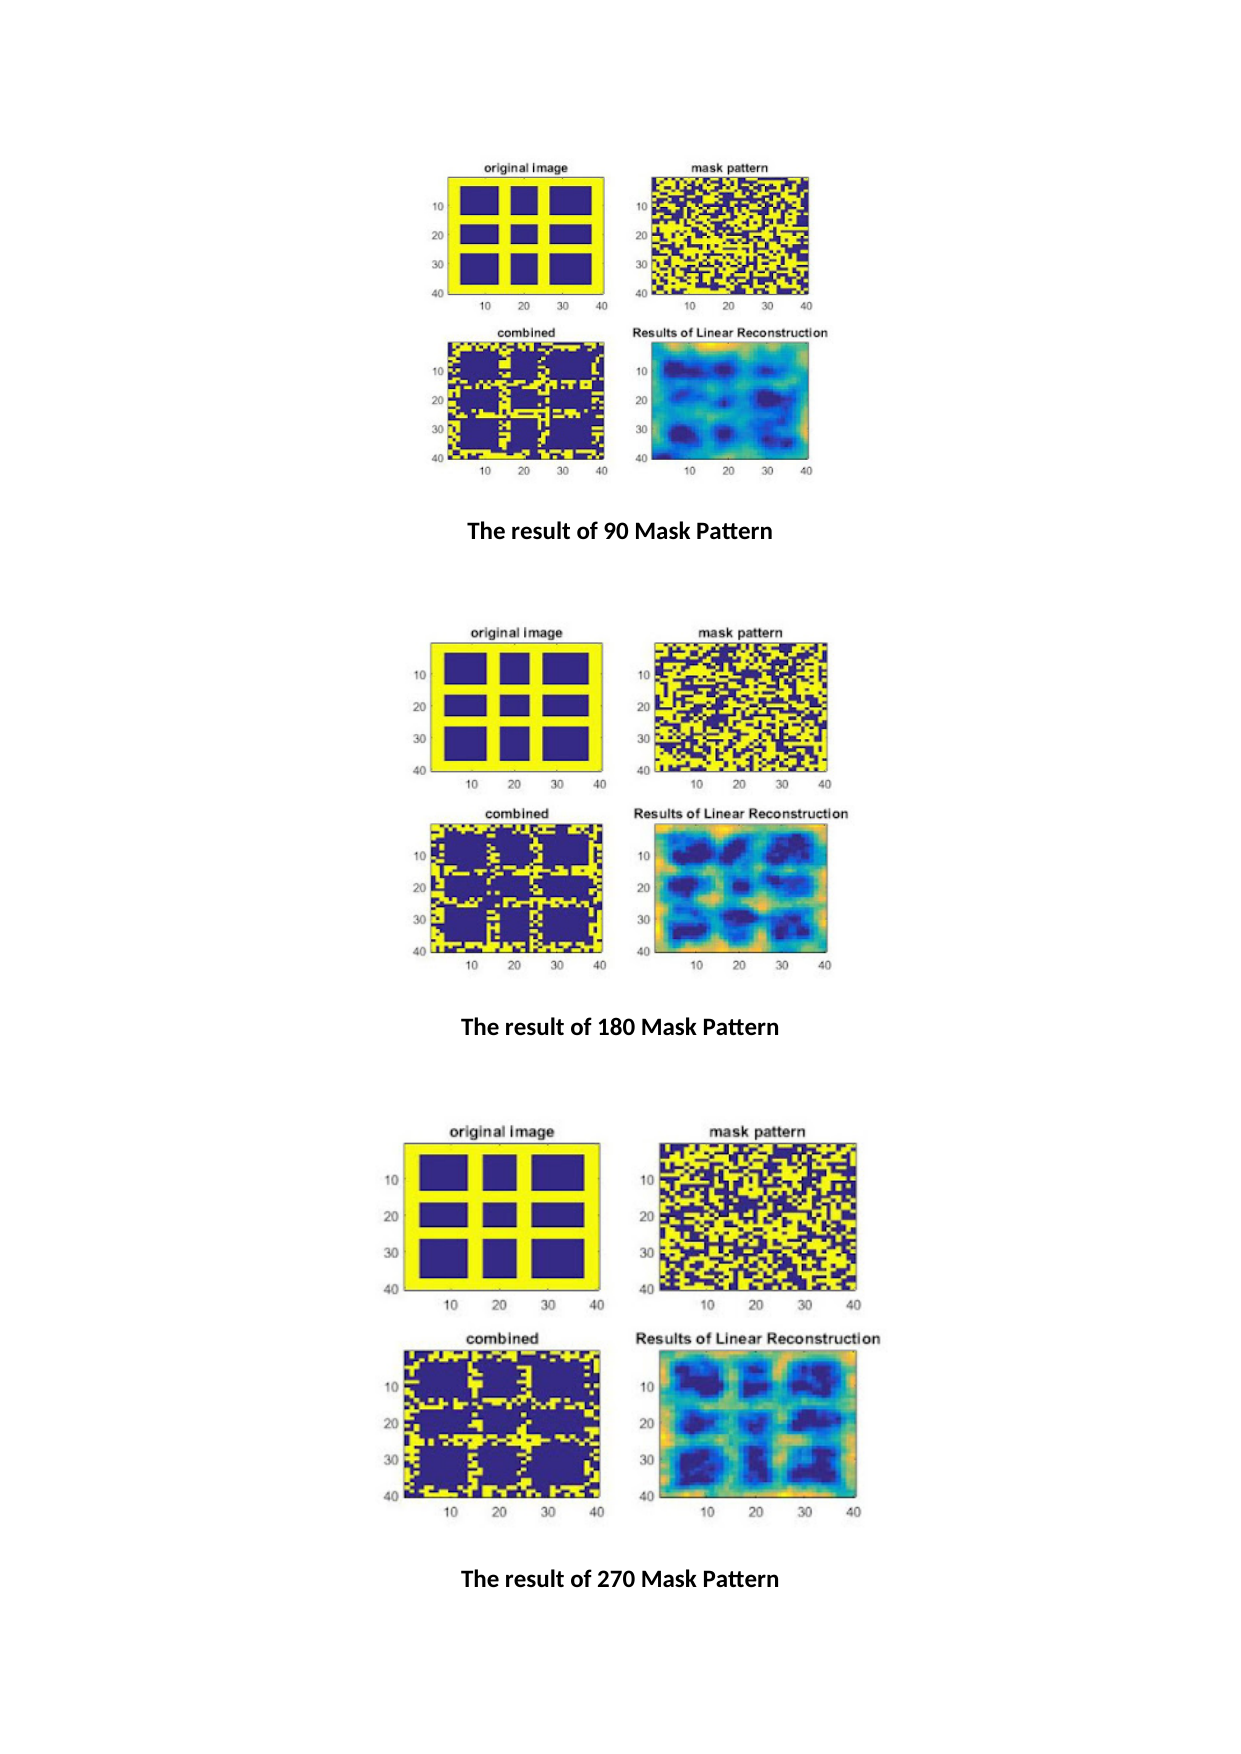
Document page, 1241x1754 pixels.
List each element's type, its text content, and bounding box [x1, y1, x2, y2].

text The result of 90 Mask Pattern [150, 515, 1090, 545]
text The result of 270 Mask Pattern [150, 1563, 1090, 1593]
text The result of 180 Mask Pattern [150, 1011, 1090, 1042]
